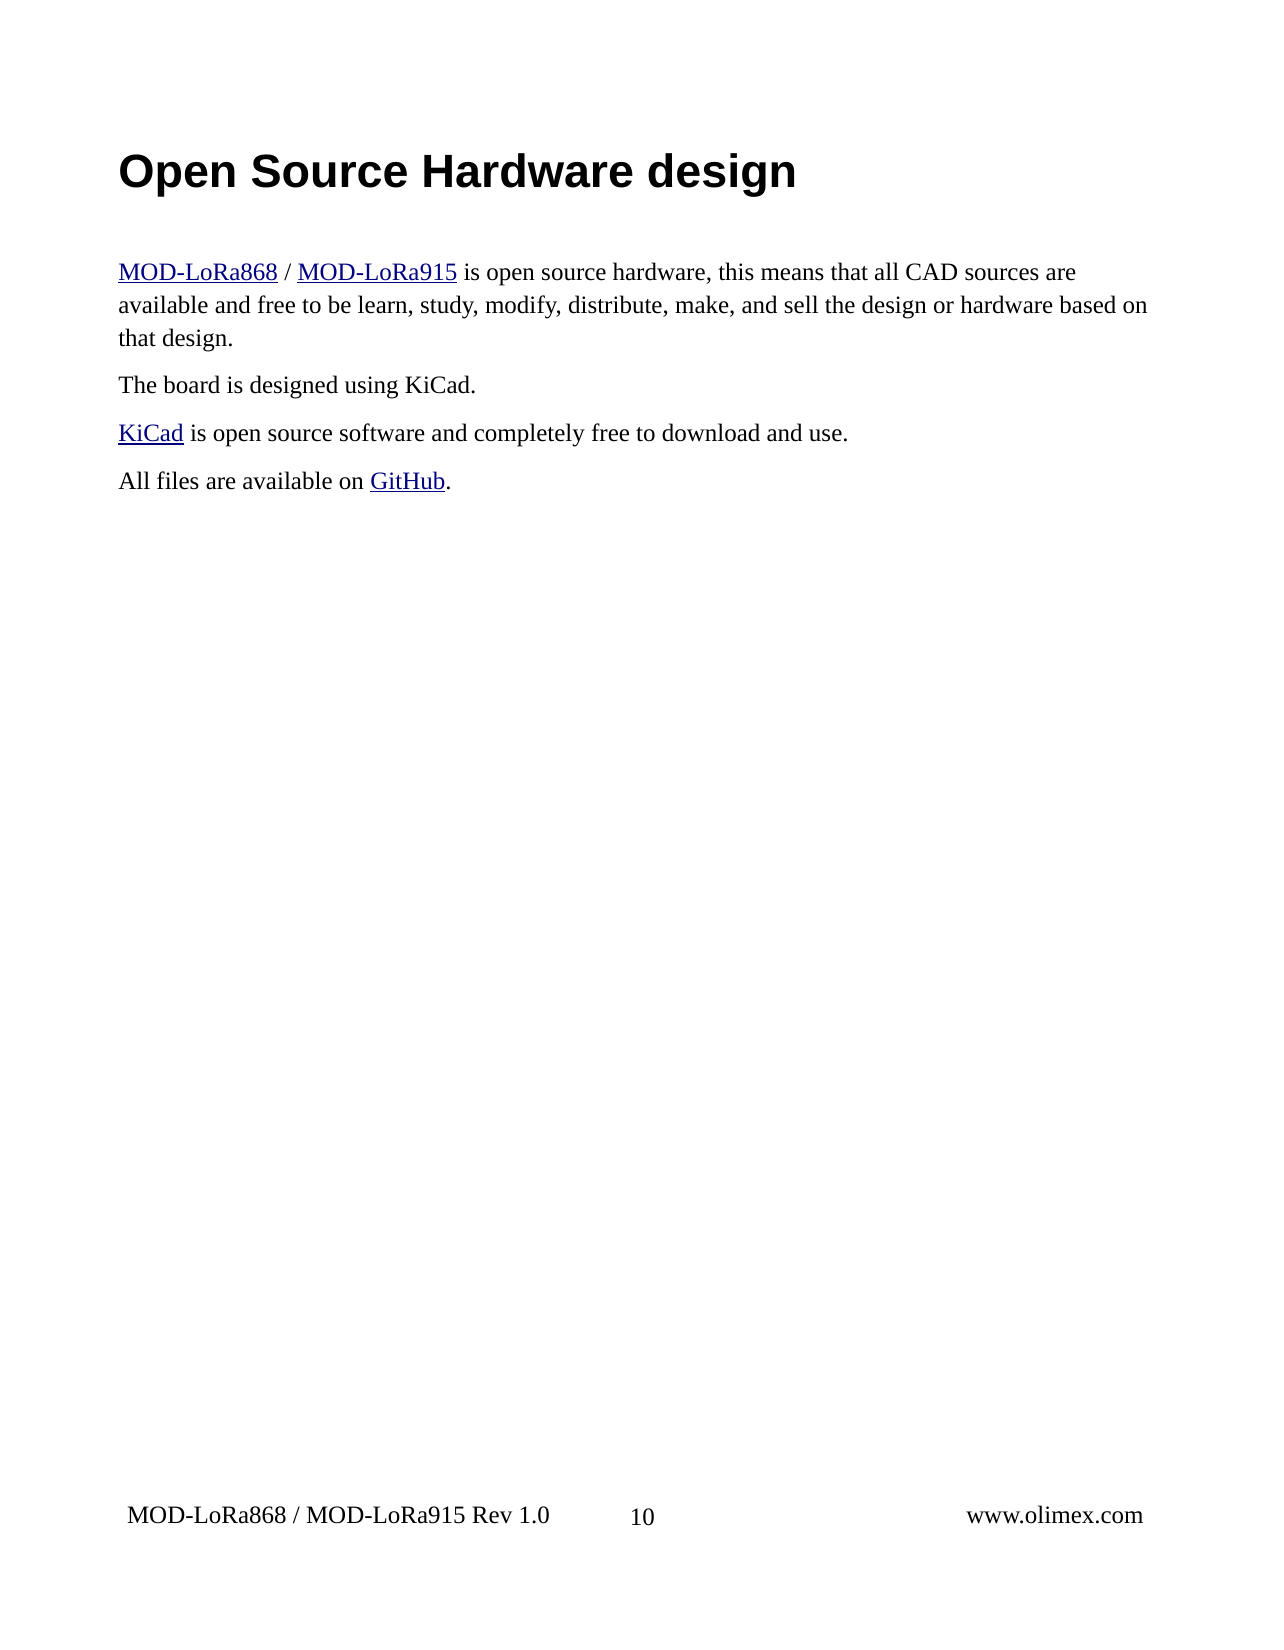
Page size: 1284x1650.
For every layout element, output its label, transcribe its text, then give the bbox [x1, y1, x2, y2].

text KiCad is open source software and completely free to download and use. [118, 418, 1166, 447]
text The board is designed using KiCad. [118, 371, 1166, 399]
text All files are available on GitHub. [118, 466, 1166, 494]
text MOD-LoRa868 / MOD-LoRa915 is open source hardware, this means that all CAD sources are available and free to be learn, study, modify, distribute, make, and sell the design or hardware based on that design. [118, 257, 1166, 352]
subtitle Open Source Hardware design [118, 143, 1166, 197]
